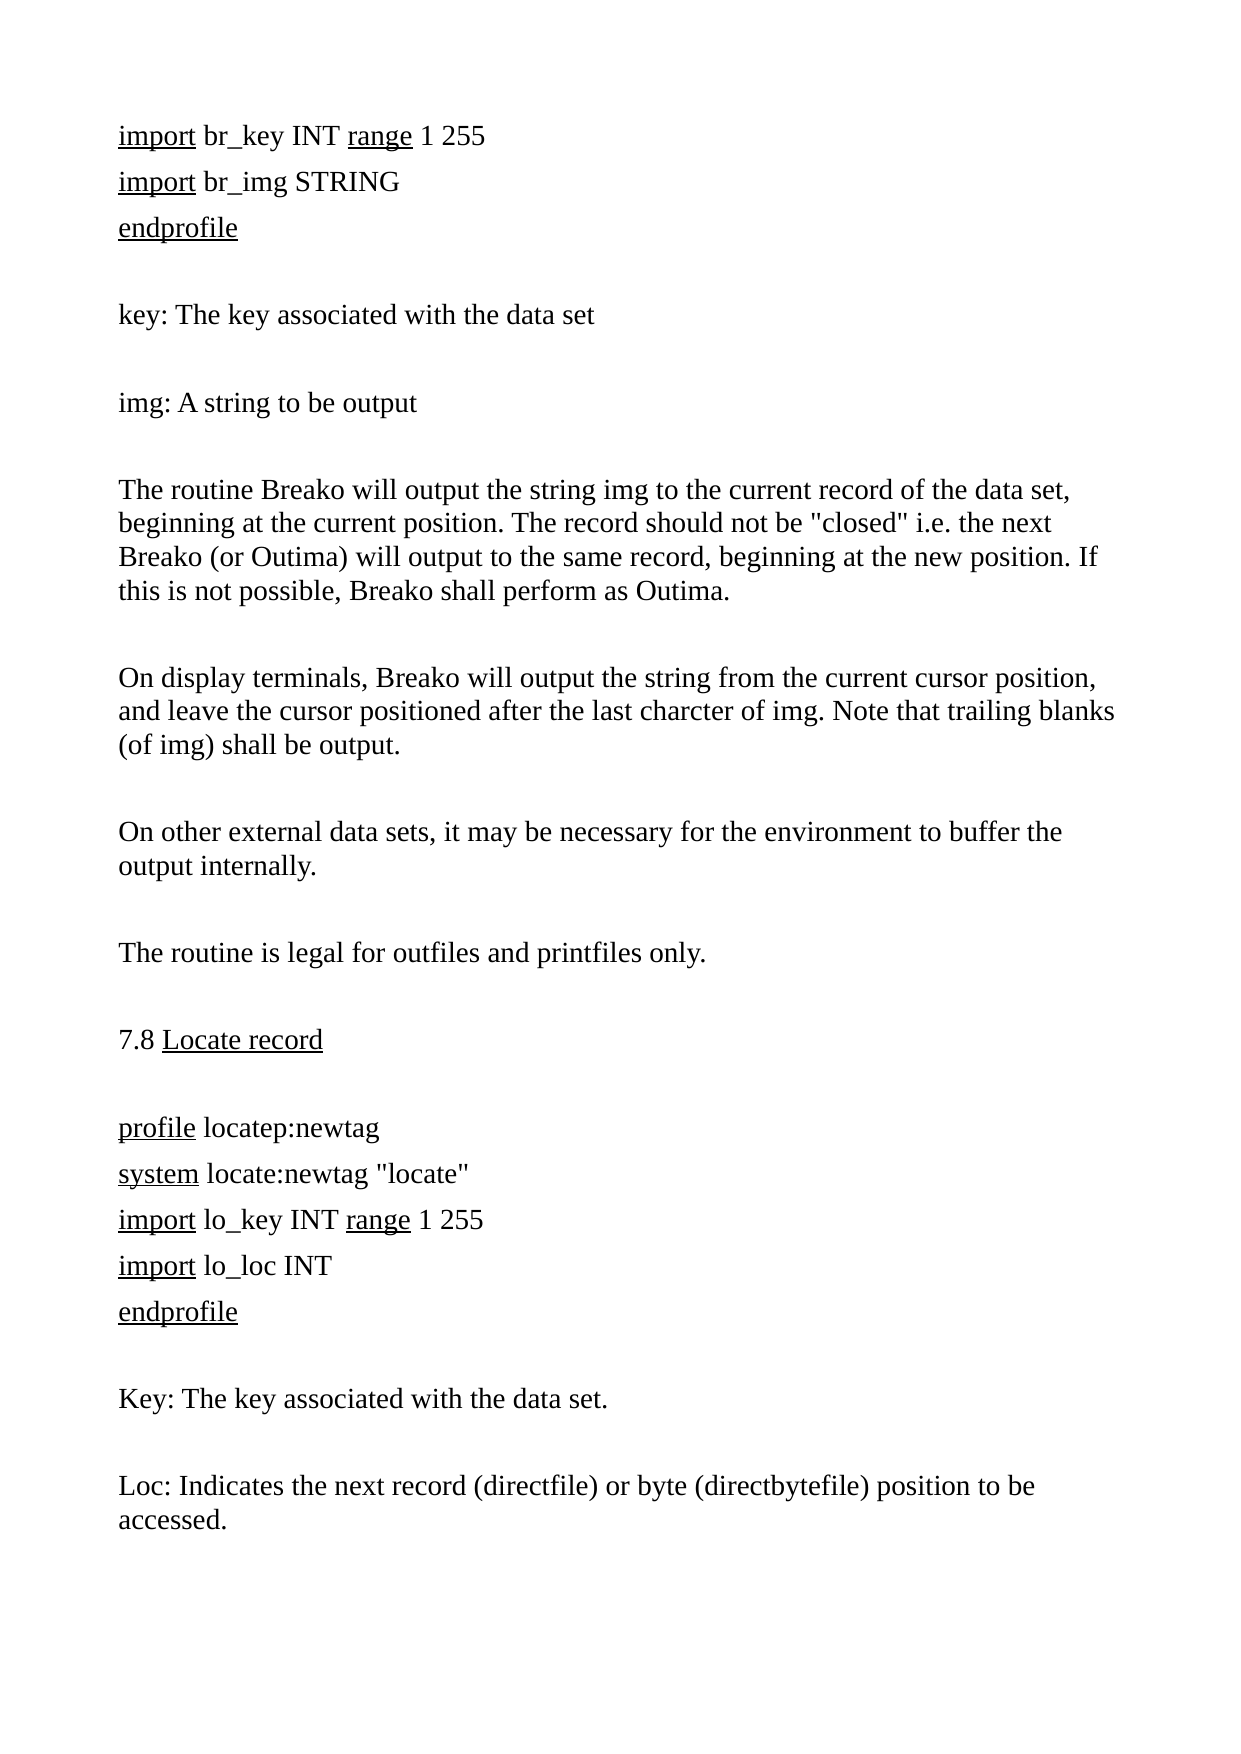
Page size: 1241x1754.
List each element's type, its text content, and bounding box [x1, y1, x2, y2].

text import br_img STRING [118, 164, 1122, 198]
text On other external data sets, it may be necessary for the environment to buffer the output internally. [118, 814, 1122, 881]
text system locate:newtag "locate" [118, 1156, 1122, 1189]
text The routine Breako will output the string img to the current record of the data set, beginning at the current position. The record should not be "closed" i.e. the next Breako (or Outima) will output to the same record, beginning at the new position. If this is not possible, Breako shall perform as Outima. [118, 472, 1122, 606]
text profile locatep:newtag [118, 1110, 1122, 1143]
text The routine is legal for outfiles and printfiles only. [118, 935, 1122, 969]
text endprofile [118, 210, 1122, 244]
text On display terminals, Breako will output the string from the current cursor position, and leave the cursor positioned after the last charcter of img. Note that trailing blanks (of img) shall be output. [118, 660, 1122, 761]
text Key: The key associated with the data set. [118, 1381, 1122, 1415]
text key: The key associated with the data set [118, 297, 1122, 331]
text Loc: Indicates the next record (directfile) or byte (directbytefile) position to be accessed. [118, 1468, 1122, 1536]
text endprofile [118, 1294, 1122, 1327]
text 7.8 Locate record [118, 1022, 1122, 1056]
text import lo_key INT range 1 255 [118, 1202, 1122, 1235]
text img: A string to be output [118, 385, 1122, 418]
text import lo_loc INT [118, 1248, 1122, 1281]
text import br_key INT range 1 255 [118, 118, 1122, 152]
